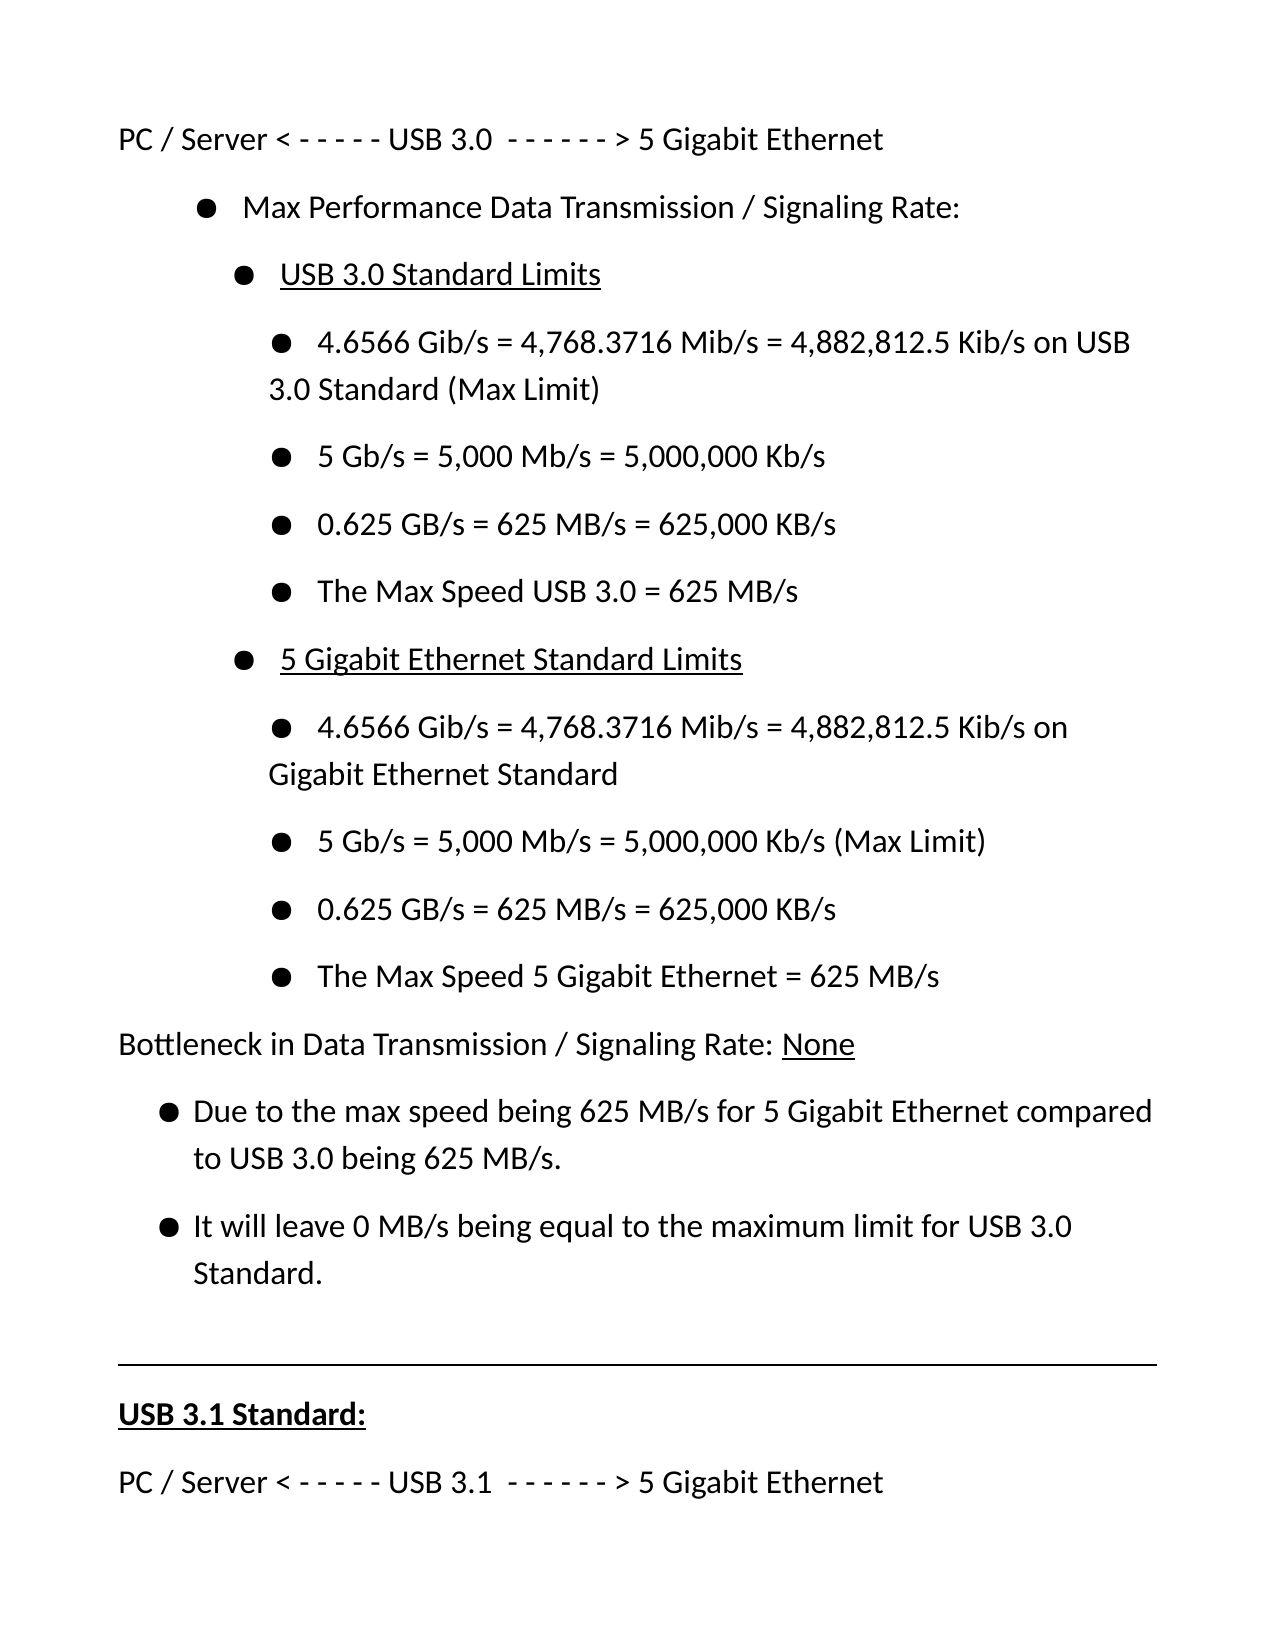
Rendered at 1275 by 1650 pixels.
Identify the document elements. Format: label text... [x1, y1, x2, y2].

text PC / Server < - - - - - USB 3.0 - - - - - - > 5 Gigabit Ethernet [118, 118, 1157, 159]
list Max Performance Data Transmission / Signaling Rate: [193, 186, 1157, 226]
text Bottleneck in Data Transmission / Signaling Rate: None [118, 1023, 1157, 1064]
list USB 3.0 Standard Limits [231, 253, 1157, 294]
list Due to the max speed being 625 MB/s for 5 Gigabit Ethernet compared to USB 3.0 being 625 MB/s. [156, 1091, 1157, 1178]
list 5 Gb/s = 5,000 Mb/s = 5,000,000 Kb/s [268, 435, 1157, 476]
text USB 3.1 Standard: [118, 1393, 1157, 1434]
list 0.625 GB/s = 625 MB/s = 625,000 KB/s [268, 888, 1157, 928]
list 0.625 GB/s = 625 MB/s = 625,000 KB/s [268, 503, 1157, 544]
list 5 Gigabit Ethernet Standard Limits [231, 638, 1157, 679]
list The Max Speed USB 3.0 = 625 MB/s [268, 571, 1157, 611]
list The Max Speed 5 Gigabit Ethernet = 625 MB/s [268, 955, 1157, 996]
list It will leave 0 MB/s being equal to the maximum limit for USB 3.0 Standard. [156, 1205, 1157, 1292]
text PC / Server < - - - - - USB 3.1 - - - - - - > 5 Gigabit Ethernet [118, 1461, 1157, 1501]
list 4.6566 Gib/s = 4,768.3716 Mib/s = 4,882,812.5 Kib/s on Gigabit Ethernet Standard [268, 706, 1157, 793]
list 5 Gb/s = 5,000 Mb/s = 5,000,000 Kb/s (Max Limit) [268, 820, 1157, 861]
list 4.6566 Gib/s = 4,768.3716 Mib/s = 4,882,812.5 Kib/s on USB 3.0 Standard (Max Limit) [268, 321, 1157, 408]
